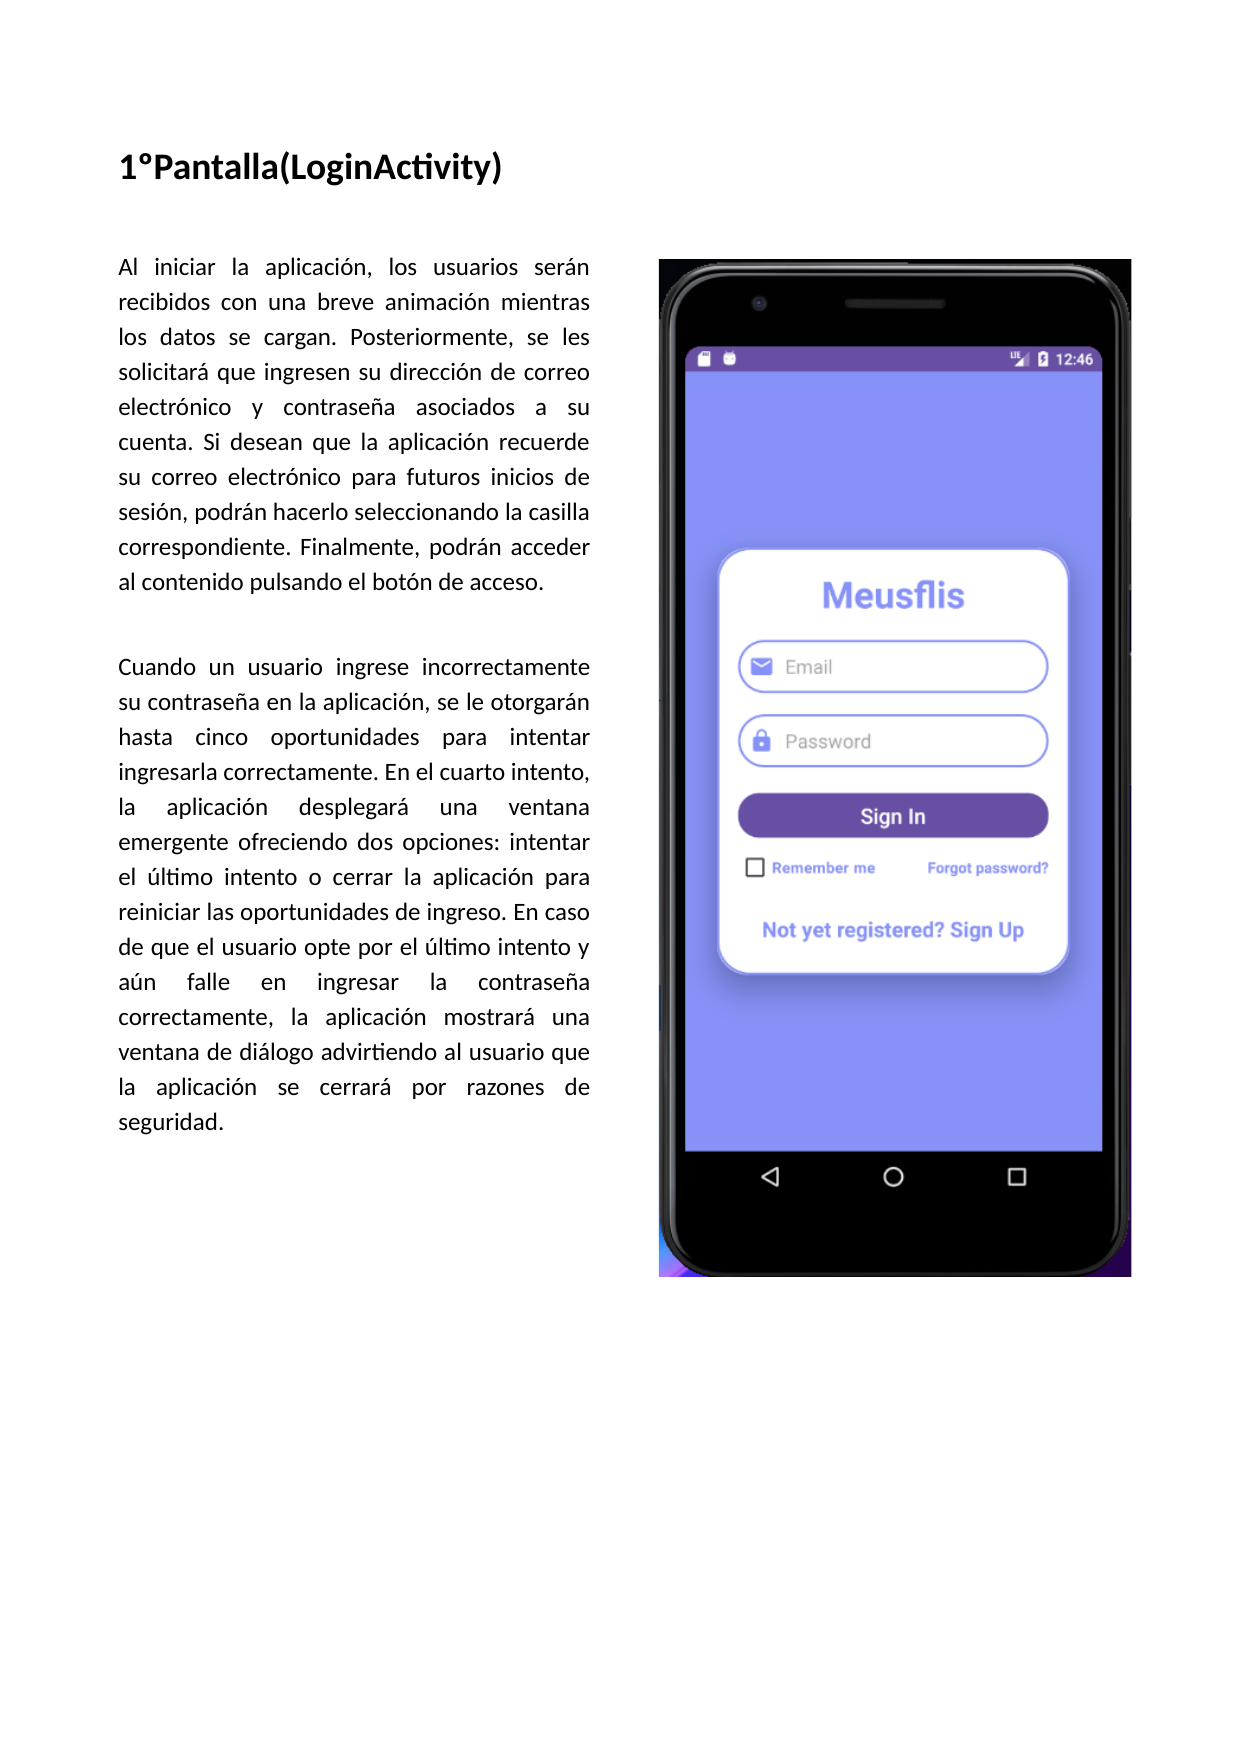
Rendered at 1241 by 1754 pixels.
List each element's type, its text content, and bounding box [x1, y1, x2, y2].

picture [658, 259, 1132, 1277]
subtitle 1ºPantalla(LoginActivity) [118, 143, 1122, 189]
text Al iniciar la aplicación, los usuarios serán recibidos con una breve animación mientras los datos se cargan. Posteriormente, se les solicitará que ingresen su dirección de correo electrónico y contraseña asociados a su cuenta. Si desean que la aplicación recuerde su correo electrónico para futuros inicios de sesión, podrán hacerlo seleccionando la casilla correspondiente. Finalmente, podrán acceder al contenido pulsando el botón de acceso. [118, 251, 591, 597]
text Cuando un usuario ingrese incorrectamente su contraseña en la aplicación, se le otorgarán hasta cinco oportunidades para intentar ingresarla correctamente. En el cuarto intento, la aplicación desplegará una ventana emergente ofreciendo dos opciones: intentar el último intento o cerrar la aplicación para reiniciar las oportunidades de ingreso. En caso de que el usuario opte por el último intento y aún falle en ingresar la contraseña correctamente, la aplicación mostrará una ventana de diálogo advirtiendo al usuario que la aplicación se cerrará por razones de seguridad. [118, 616, 591, 1136]
